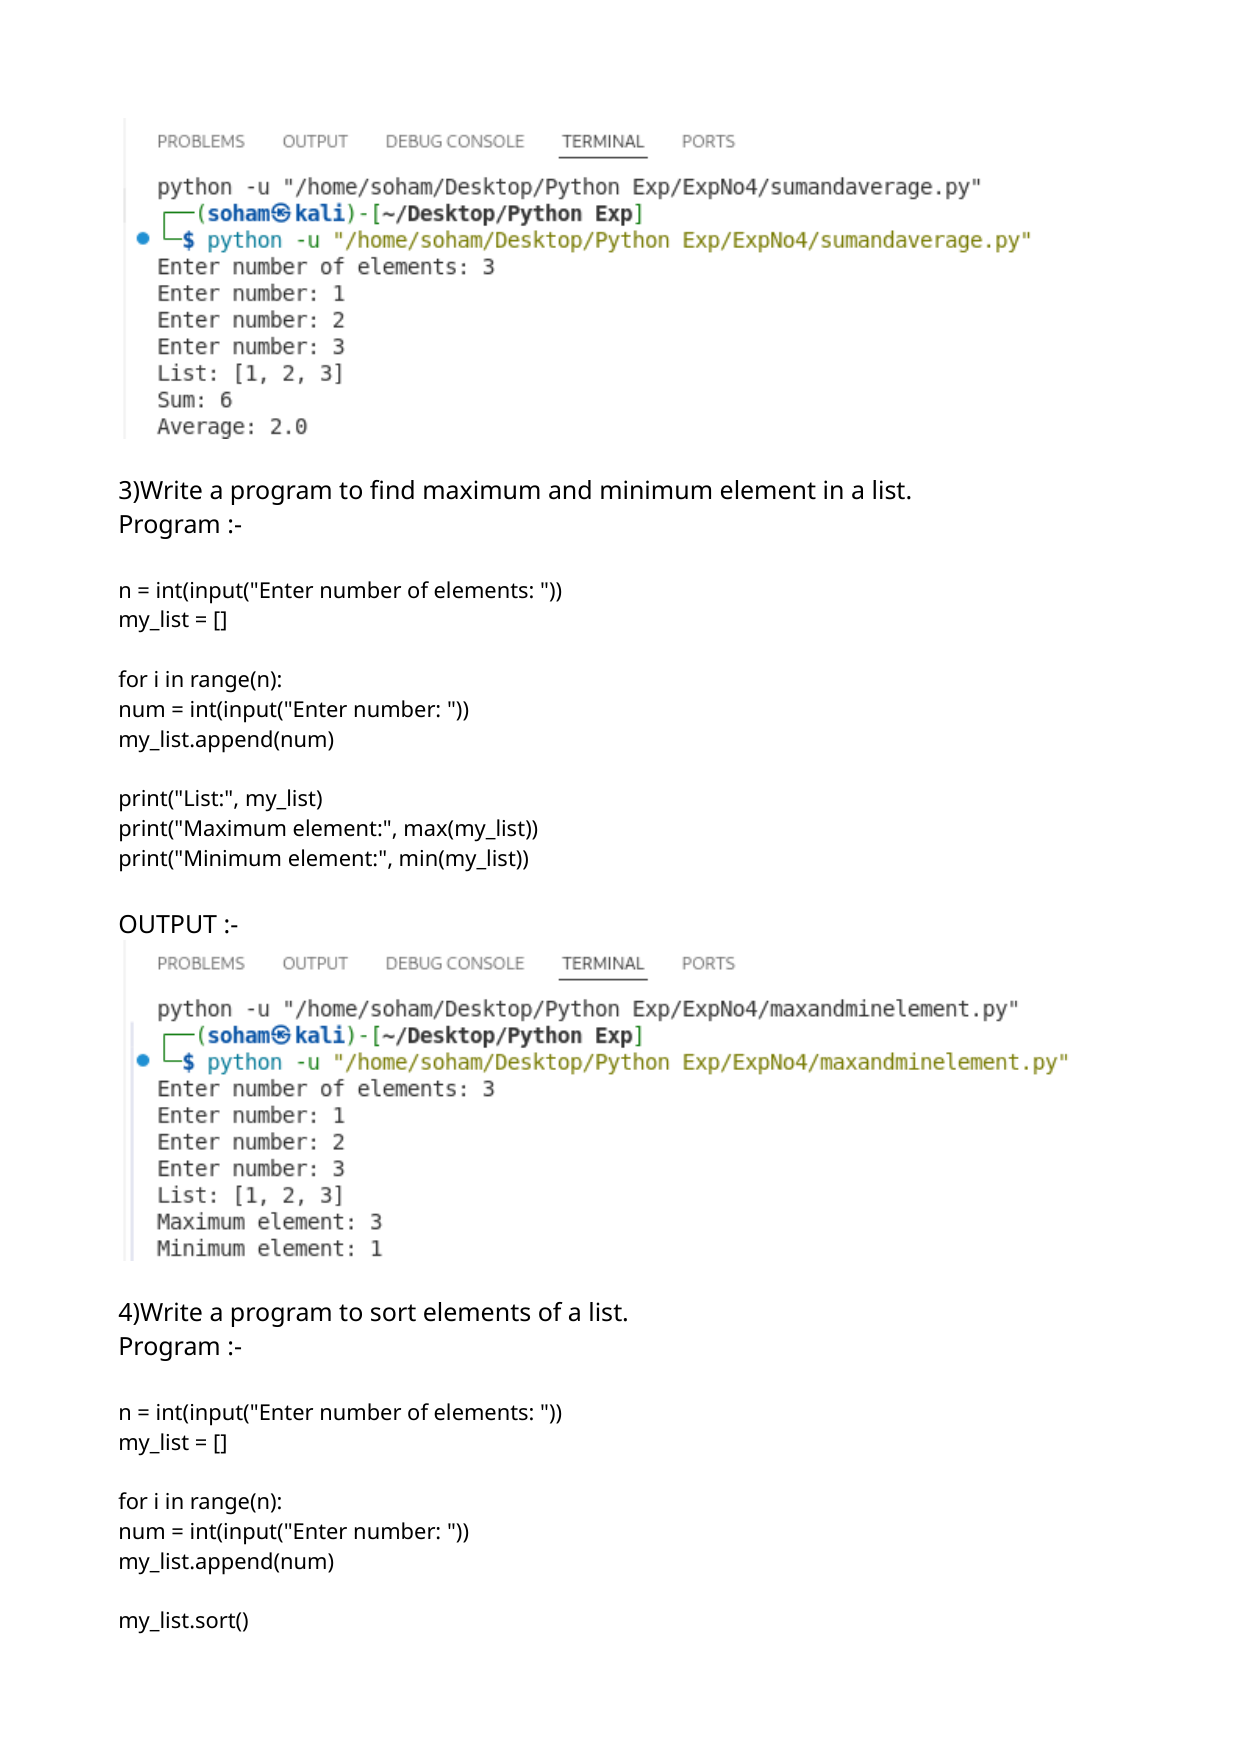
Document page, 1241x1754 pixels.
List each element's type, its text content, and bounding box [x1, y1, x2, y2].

text print("Maximum element:", max(my_list)) [118, 813, 1122, 843]
picture [123, 118, 1117, 439]
text print("List:", my_list) [118, 783, 1122, 813]
text my_list.append(num) [118, 723, 1122, 753]
text Program :- [118, 1329, 1122, 1363]
text 3)Write a program to find maximum and minimum element in a list. [118, 472, 1122, 507]
text for i in range(n): [118, 1486, 1122, 1516]
text OUTPUT :- [118, 906, 1122, 941]
text Program :- [118, 507, 1122, 541]
text my_list.sort() [118, 1605, 1122, 1635]
text num = int(input("Enter number: ")) [118, 694, 1122, 723]
text print("Minimum element:", min(my_list)) [118, 843, 1122, 872]
text my_list = [] [118, 604, 1122, 634]
text my_list.append(num) [118, 1546, 1122, 1576]
text num = int(input("Enter number: ")) [118, 1516, 1122, 1546]
text n = int(input("Enter number of elements: ")) [118, 1397, 1122, 1427]
text for i in range(n): [118, 664, 1122, 694]
text 4)Write a program to sort elements of a list. [118, 1295, 1122, 1329]
picture [123, 940, 1117, 1261]
text n = int(input("Enter number of elements: ")) [118, 575, 1122, 604]
text my_list = [] [118, 1427, 1122, 1457]
